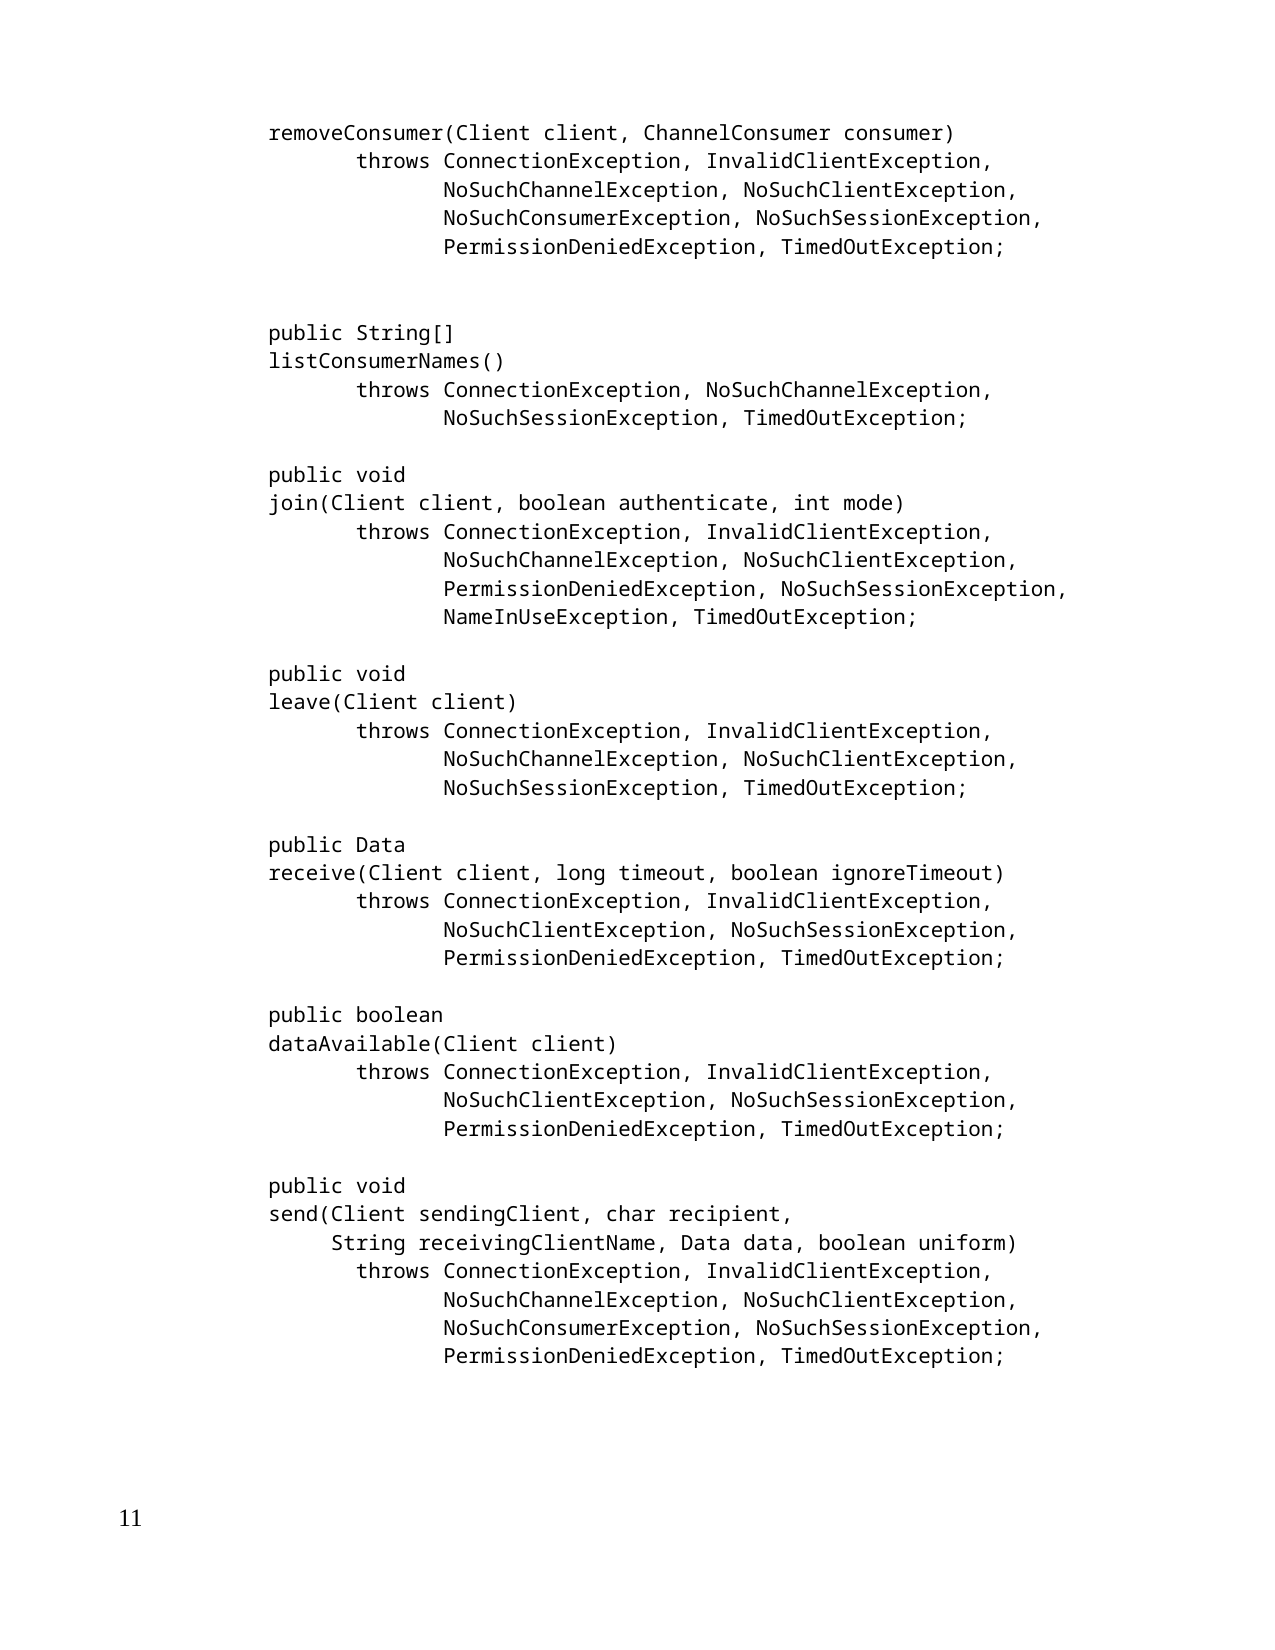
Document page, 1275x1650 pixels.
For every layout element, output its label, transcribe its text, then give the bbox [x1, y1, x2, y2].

text NameInUseException, TimedOutException; [268, 602, 1157, 631]
text throws ConnectionException, InvalidClientException, [268, 716, 1157, 744]
text dataAvailable(Client client) [268, 1029, 1157, 1057]
text join(Client client, boolean authenticate, int mode) [268, 488, 1157, 517]
text String receivingClientName, Data data, boolean uniform) [268, 1228, 1157, 1256]
text PermissionDeniedException, TimedOutException; [268, 1342, 1157, 1370]
text PermissionDeniedException, TimedOutException; [268, 943, 1157, 972]
text removeConsumer(Client client, ChannelConsumer consumer) [268, 118, 1157, 147]
text NoSuchChannelException, NoSuchClientException, [268, 744, 1157, 773]
text leave(Client client) [268, 687, 1157, 716]
text NoSuchChannelException, NoSuchClientException, [268, 175, 1157, 203]
text NoSuchConsumerException, NoSuchSessionException, [268, 1313, 1157, 1342]
text NoSuchClientException, NoSuchSessionException, [268, 1086, 1157, 1114]
text send(Client sendingClient, char recipient, [268, 1199, 1157, 1228]
text public void [268, 659, 1157, 687]
text public Data [268, 830, 1157, 858]
text throws ConnectionException, InvalidClientException, [268, 1256, 1157, 1285]
text public boolean [268, 1000, 1157, 1029]
text throws ConnectionException, NoSuchChannelException, [268, 375, 1157, 403]
text listConsumerNames() [268, 346, 1157, 375]
text throws ConnectionException, InvalidClientException, [268, 517, 1157, 545]
text PermissionDeniedException, TimedOutException; [268, 232, 1157, 260]
text PermissionDeniedException, NoSuchSessionException, [268, 574, 1157, 602]
text public String[] [268, 318, 1157, 346]
text NoSuchChannelException, NoSuchClientException, [268, 1285, 1157, 1313]
text NoSuchChannelException, NoSuchClientException, [268, 545, 1157, 574]
text throws ConnectionException, InvalidClientException, [268, 887, 1157, 915]
text public void [268, 1171, 1157, 1199]
text NoSuchConsumerException, NoSuchSessionException, [268, 203, 1157, 232]
text PermissionDeniedException, TimedOutException; [268, 1114, 1157, 1142]
text throws ConnectionException, InvalidClientException, [268, 147, 1157, 175]
text NoSuchSessionException, TimedOutException; [268, 403, 1157, 432]
text public void [268, 460, 1157, 488]
text receive(Client client, long timeout, boolean ignoreTimeout) [268, 858, 1157, 887]
text throws ConnectionException, InvalidClientException, [268, 1057, 1157, 1086]
text NoSuchClientException, NoSuchSessionException, [268, 915, 1157, 943]
text NoSuchSessionException, TimedOutException; [268, 773, 1157, 801]
